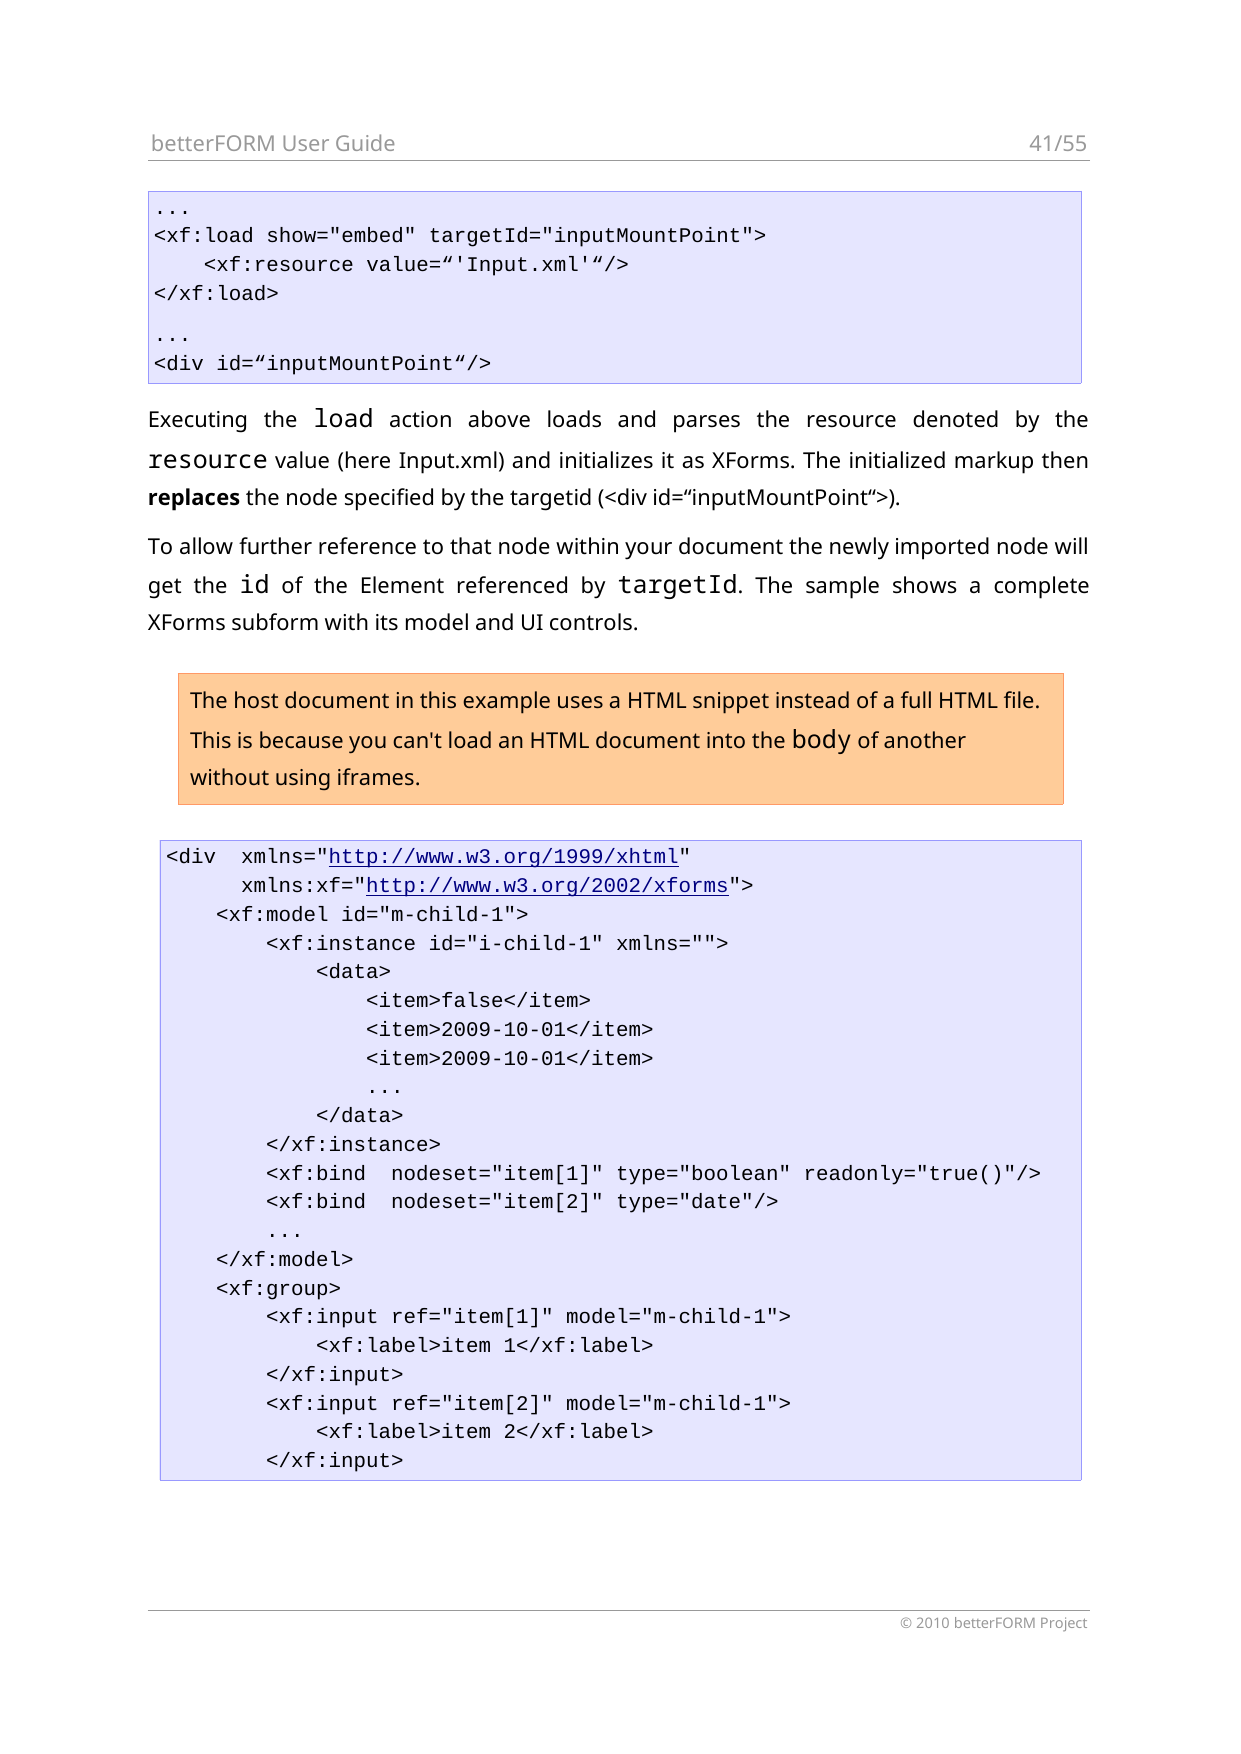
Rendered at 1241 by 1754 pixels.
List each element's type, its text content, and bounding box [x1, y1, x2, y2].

text Executing the load action above loads and parses the resource denoted by the resource value (here Input.xml) and initializes it as XForms. The initialized markup then replaces the node specified by the targetid (<div id=“inputMountPoint“>). [148, 401, 1090, 512]
text <div xmlns="http://www.w3.org/1999/xhtml" xmlns:xf="http://www.w3.org/2002/xforms"> <xf:model id="m-child-1"> <xf:instance id="i-child-1" xmlns=""> <data> <item>false</item> <item>2009-10-01</item> <item>2009-10-01</item> ... </data> </xf:instance> <xf:bind nodeset="item[1]" type="boolean" readonly="true()"/> <xf:bind nodeset="item[2]" type="date"/> ... </xf:model> <xf:group> <xf:input ref="item[1]" model="m-child-1"> <xf:label>item 1</xf:label> </xf:input> <xf:input ref="item[2]" model="m-child-1"> <xf:label>item 2</xf:label> </xf:input> [161, 841, 1081, 1480]
text ... <div id=“inputMountPoint“/> [149, 318, 1081, 383]
text The host document in this example uses a HTML snippet instead of a full HTML file. This is because you can't load an HTML document into the body of another without using iframes. [179, 674, 1063, 804]
text To allow further reference to that node within your document the newly imported node will get the id of the Element referenced by targetId. The sample shows a complete XForms subform with its model and UI controls. [148, 531, 1090, 637]
text ... <xf:load show="embed" targetId="inputMountPoint"> <xf:resource value=“'Input.xml'“/> </xf:load> [149, 192, 1081, 307]
